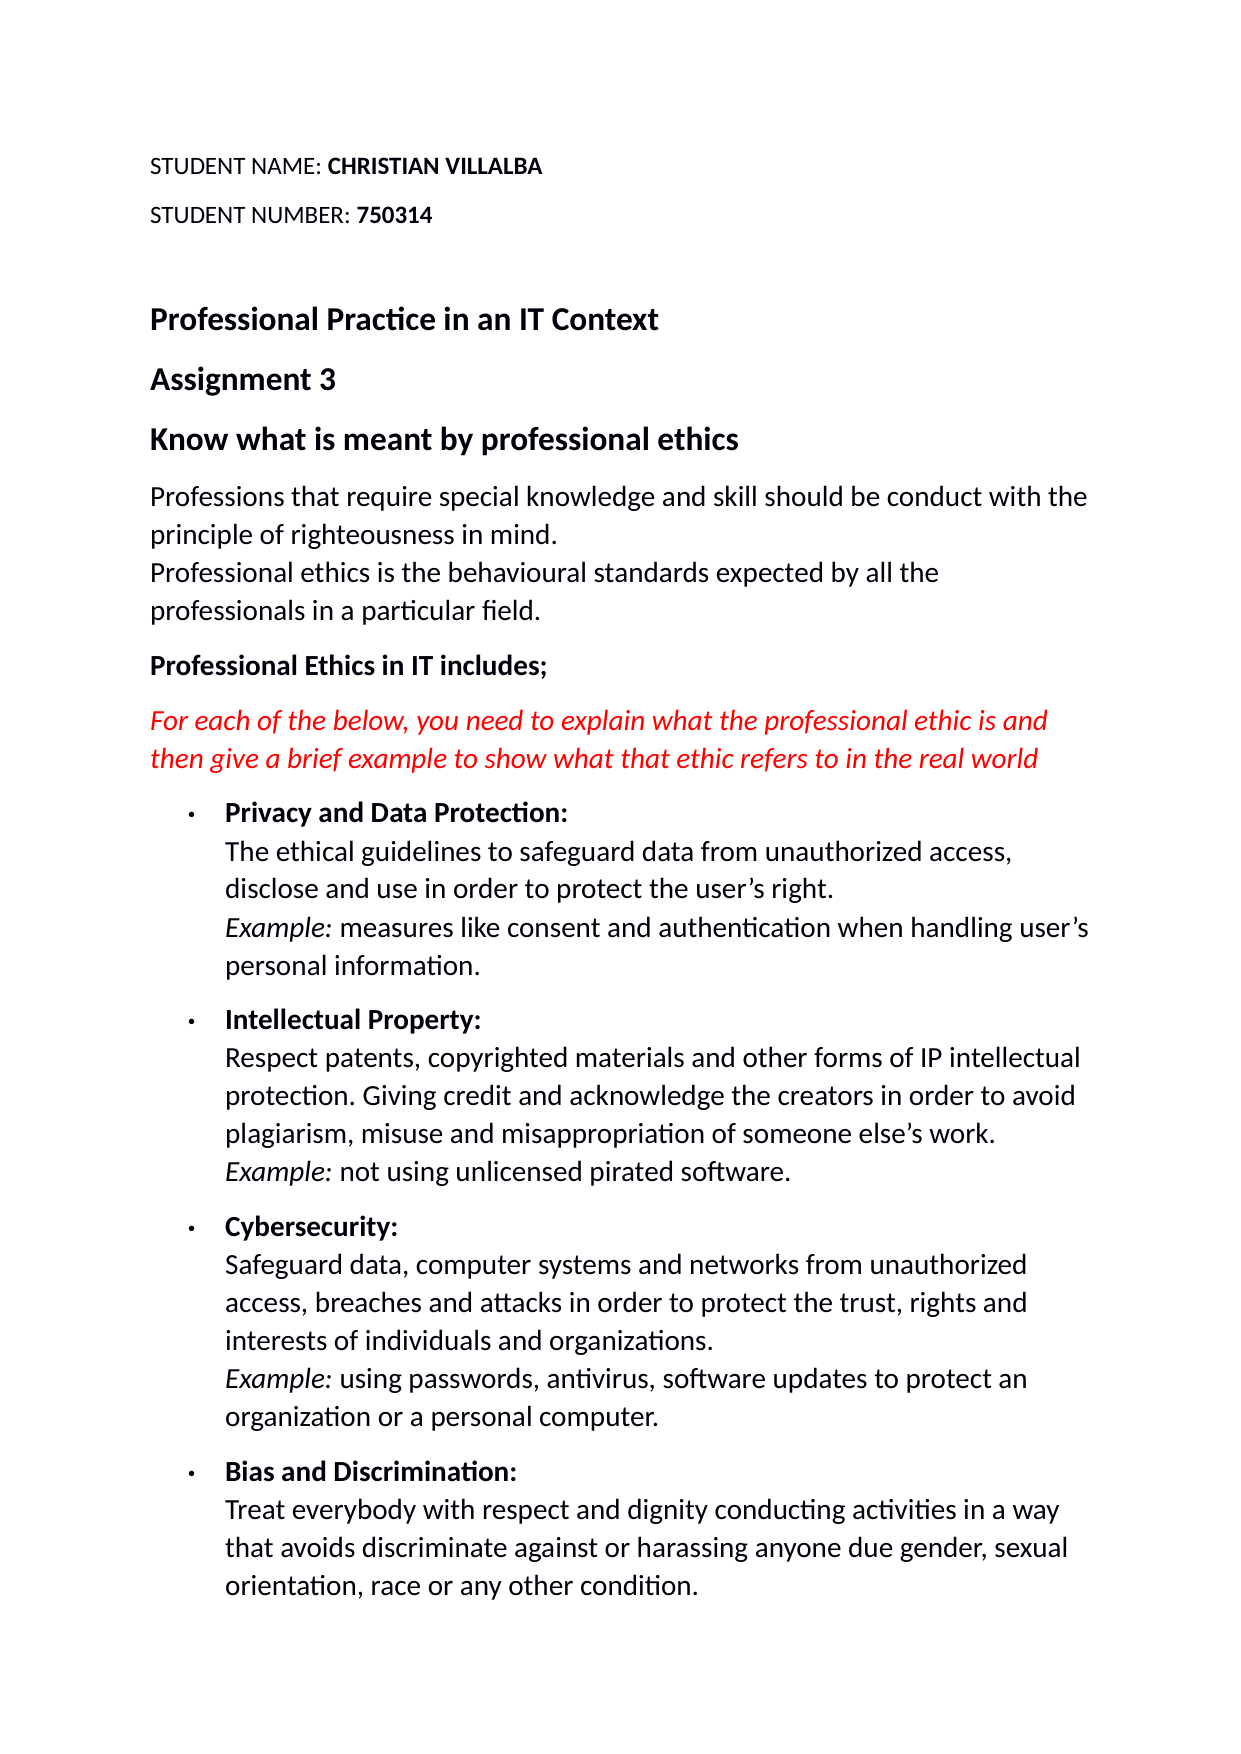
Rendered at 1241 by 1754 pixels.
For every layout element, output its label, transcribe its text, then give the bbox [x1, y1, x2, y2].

list Privacy and Data Protection: The ethical guidelines to safeguard data from unauthorized access, disclose and use in order to protect the user’s right. Example: measures like consent and authentication when handling user’s personal information. [187, 794, 1090, 982]
text Assignment 3 [150, 358, 1090, 399]
text STUDENT NUMBER: 750314 [150, 199, 1090, 230]
list Cybersecurity: Safeguard data, computer systems and networks from unauthorized access, breaches and attacks in order to protect the trust, rights and interests of individuals and organizations. Example: using passwords, antivirus, software updates to protect an organization or a personal computer. [187, 1208, 1090, 1434]
text Professions that require special knowledge and skill should be conduct with the principle of righteousness in mind. Professional ethics is the behavioural standards expected by all the professionals in a particular field. [150, 478, 1090, 628]
text STUDENT NAME: CHRISTIAN VILLALBA [150, 150, 1090, 181]
text Know what is meant by professional ethics [150, 418, 1090, 459]
list Bias and Discrimination: Treat everybody with respect and dignity conducting activities in a way that avoids discriminate against or harassing anyone due gender, sexual orientation, race or any other condition. [187, 1453, 1090, 1603]
text For each of the below, you need to explain what the professional ethic is and then give a brief example to show what that ethic refers to in the real world [150, 702, 1090, 776]
list Intellectual Property: Respect patents, copyrighted materials and other forms of IP intellectual protection. Giving credit and acknowledge the creators in order to avoid plagiarism, misuse and misappropriation of someone else’s work. Example: not using unlicensed pirated software. [187, 1001, 1090, 1189]
text Professional Practice in an IT Context [150, 298, 1090, 338]
text Professional Ethics in IT includes; [150, 647, 1090, 683]
